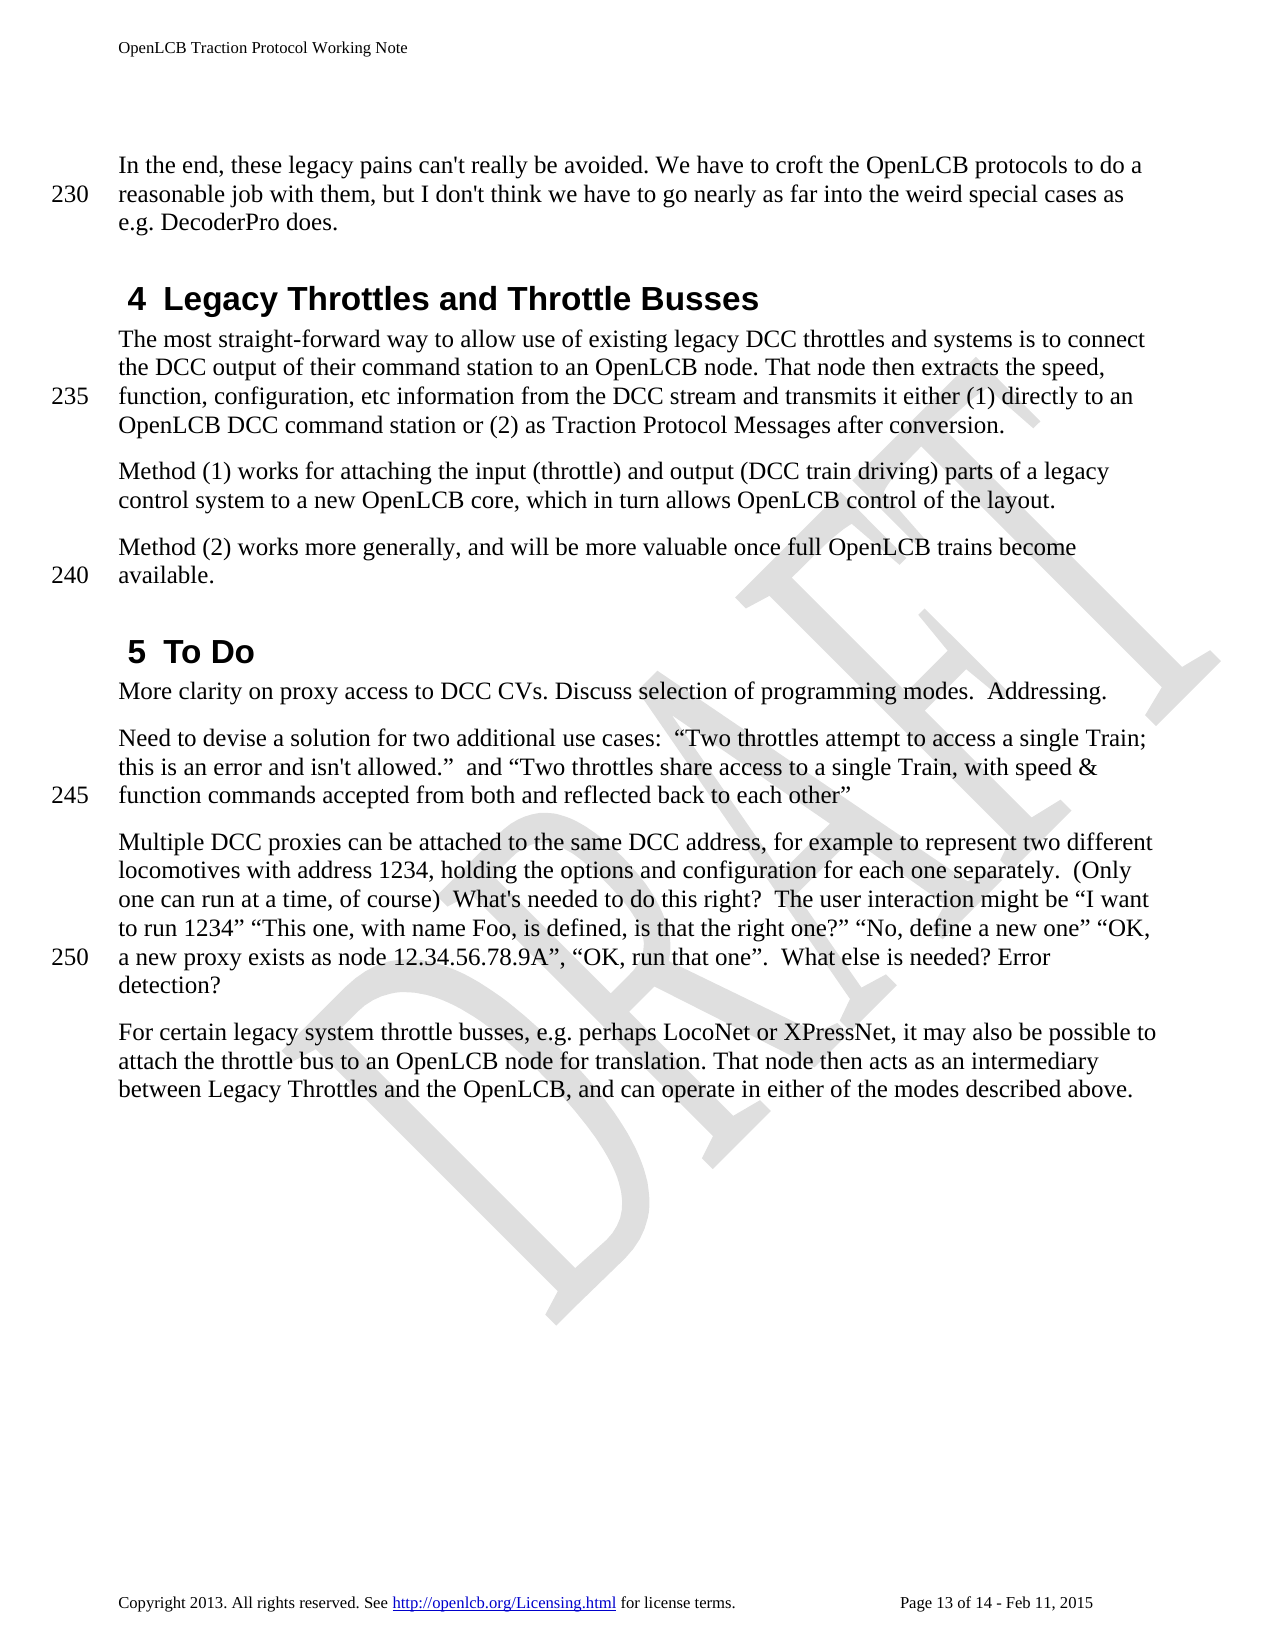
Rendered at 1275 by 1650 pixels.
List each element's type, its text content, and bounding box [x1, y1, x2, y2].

text Multiple DCC proxies can be attached to the same DCC address, for example to represent two different locomotives with address 1234, holding the options and configuration for each one separately. (Only one can run at a time, of course) What's needed to do this right? The user interaction might be “I want to run 1234” “This one, with name Foo, is defined, is that the right one?” “No, define a new one” “OK, a new proxy exists as node 12.34.56.78.9A”, “OK, run that one”. What else is needed? Error detection? [588, 827, 849, 999]
text Method (1) works for attaching the input (throttle) and output (DCC train driving) parts of a legacy control system to a new OpenLCB core, which in turn allows OpenLCB control of the layout. [885, 456, 987, 514]
subtitle [848, 632, 947, 670]
text Method (2) works more generally, and will be more valuable once full OpenLCB trains become available. [118, 532, 799, 589]
text For certain legacy system throttle busses, e.g. perhaps LocoNet or XPressNet, it may also be possible to attach the throttle bus to an OpenLCB node for translation. That node then acts as an intermediary between Legacy Throttles and the OpenLCB, and can operate in either of the modes described above. [118, 1017, 368, 1103]
text Need to devise a solution for two additional use cases: “Two throttles attempt to access a single Train; this is an error and isn't allowed.” and “Two throttles share access to a single Train, with speed & function commands accepted from both and reflected back to each other” [939, 723, 1157, 809]
text More clarity on proxy access to DCC CVs. Discuss selection of programming modes. Addressing. [667, 676, 877, 705]
text Need to devise a solution for two additional use cases: “Two throttles attempt to access a single Train; this is an error and isn't allowed.” and “Two throttles share access to a single Train, with speed & function commands accepted from both and reflected back to each other” [118, 723, 718, 809]
text In the end, these legacy pains can't really be avoided. We have to croft the OpenLCB protocols to do a reasonable job with them, but I don't think we have to go nearly as far into the weird special cases as e.g. DecoderPro does. [118, 150, 1157, 236]
text Need to devise a solution for two additional use cases: “Two throttles attempt to access a single Train; this is an error and isn't allowed.” and “Two throttles share access to a single Train, with speed & function commands accepted from both and reflected back to each other” [736, 723, 981, 809]
text Method (2) works more generally, and will be more valuable once full OpenLCB trains become available. [793, 532, 1062, 589]
subtitle [950, 632, 1143, 670]
text More clarity on proxy access to DCC CVs. Discuss selection of programming modes. Addressing. [932, 676, 1157, 705]
subtitle Legacy Throttles and Throttle Busses [118, 279, 1157, 317]
text Method (1) works for attaching the input (throttle) and output (DCC train driving) parts of a legacy control system to a new OpenLCB core, which in turn allows OpenLCB control of the layout. [118, 456, 884, 514]
text Method (1) works for attaching the input (throttle) and output (DCC train driving) parts of a legacy control system to a new OpenLCB core, which in turn allows OpenLCB control of the layout. [973, 456, 1157, 514]
text The most straight-forward way to allow use of existing legacy DCC throttles and systems is to connect the DCC output of their command station to an OpenLCB node. That node then extracts the speed, function, configuration, etc information from the DCC stream and transmits it either (1) directly to an OpenLCB DCC command station or (2) as Traction Protocol Messages after conversion. [118, 324, 1157, 439]
text Multiple DCC proxies can be attached to the same DCC address, for example to represent two different locomotives with address 1234, holding the options and configuration for each one separately. (Only one can run at a time, of course) What's needed to do this right? The user interaction might be “I want to run 1234” “This one, with name Foo, is defined, is that the right one?” “No, define a new one” “OK, a new proxy exists as node 12.34.56.78.9A”, “OK, run that one”. What else is needed? Error detection? [496, 843, 643, 992]
text Multiple DCC proxies can be attached to the same DCC address, for example to represent two different locomotives with address 1234, holding the options and configuration for each one separately. (Only one can run at a time, of course) What's needed to do this right? The user interaction might be “I want to run 1234” “This one, with name Foo, is defined, is that the right one?” “No, define a new one” “OK, a new proxy exists as node 12.34.56.78.9A”, “OK, run that one”. What else is needed? Error detection? [118, 827, 574, 999]
text Method (2) works more generally, and will be more valuable once full OpenLCB trains become available. [1049, 532, 1157, 589]
text For certain legacy system throttle busses, e.g. perhaps LocoNet or XPressNet, it may also be possible to attach the throttle bus to an OpenLCB node for translation. That node then acts as an intermediary between Legacy Throttles and the OpenLCB, and can operate in either of the modes described above. [340, 1017, 567, 1103]
text For certain legacy system throttle busses, e.g. perhaps LocoNet or XPressNet, it may also be possible to attach the throttle bus to an OpenLCB node for translation. That node then acts as an intermediary between Legacy Throttles and the OpenLCB, and can operate in either of the modes described above. [636, 1017, 1157, 1103]
text Multiple DCC proxies can be attached to the same DCC address, for example to represent two different locomotives with address 1234, holding the options and configuration for each one separately. (Only one can run at a time, of course) What's needed to do this right? The user interaction might be “I want to run 1234” “This one, with name Foo, is defined, is that the right one?” “No, define a new one” “OK, a new proxy exists as node 12.34.56.78.9A”, “OK, run that one”. What else is needed? Error detection? [797, 827, 1157, 999]
subtitle To Do [118, 632, 842, 670]
text Need to devise a solution for two additional use cases: “Two throttles attempt to access a single Train; this is an error and isn't allowed.” and “Two throttles share access to a single Train, with speed & function commands accepted from both and reflected back to each other” [694, 732, 807, 809]
text More clarity on proxy access to DCC CVs. Discuss selection of programming modes. Addressing. [118, 676, 651, 705]
text For certain legacy system throttle busses, e.g. perhaps LocoNet or XPressNet, it may also be possible to attach the throttle bus to an OpenLCB node for translation. That node then acts as an intermediary between Legacy Throttles and the OpenLCB, and can operate in either of the modes described above. [528, 1017, 678, 1103]
